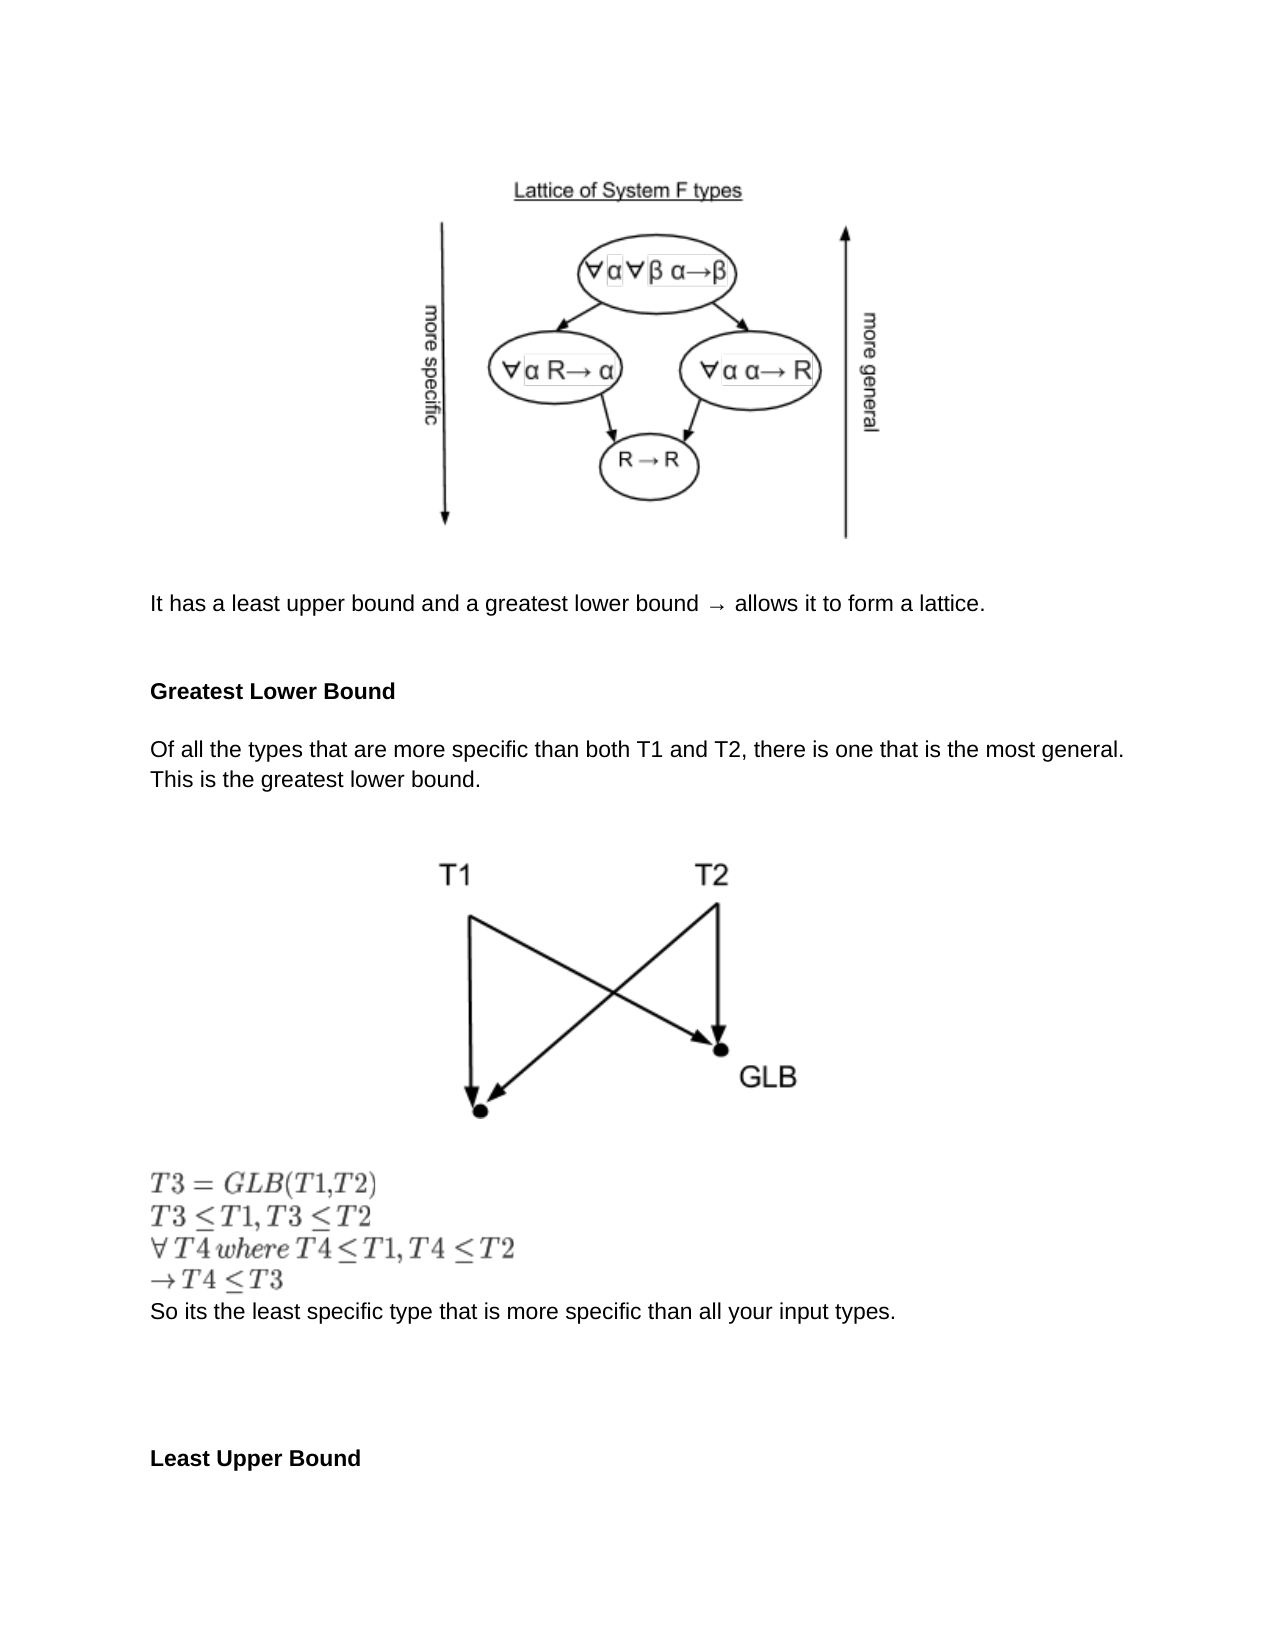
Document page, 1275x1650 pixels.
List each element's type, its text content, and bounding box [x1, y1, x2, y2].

picture [382, 168, 893, 539]
picture [425, 844, 851, 1119]
text So its the least specific type that is more specific than all your input types. [150, 1298, 1125, 1324]
picture [150, 1171, 375, 1201]
text Of all the types that are more specific than both T1 and T2, there is one that is the most general. This is the greatest lower bound. [150, 737, 1125, 792]
picture [150, 1268, 283, 1295]
picture [150, 1236, 514, 1265]
picture [150, 1204, 371, 1233]
text Least Upper Bound [150, 1445, 1125, 1471]
text Greatest Lower Bound [150, 678, 1125, 704]
text It has a least upper bound and a greatest lower bound → allows it to form a lattice. [150, 590, 1125, 616]
